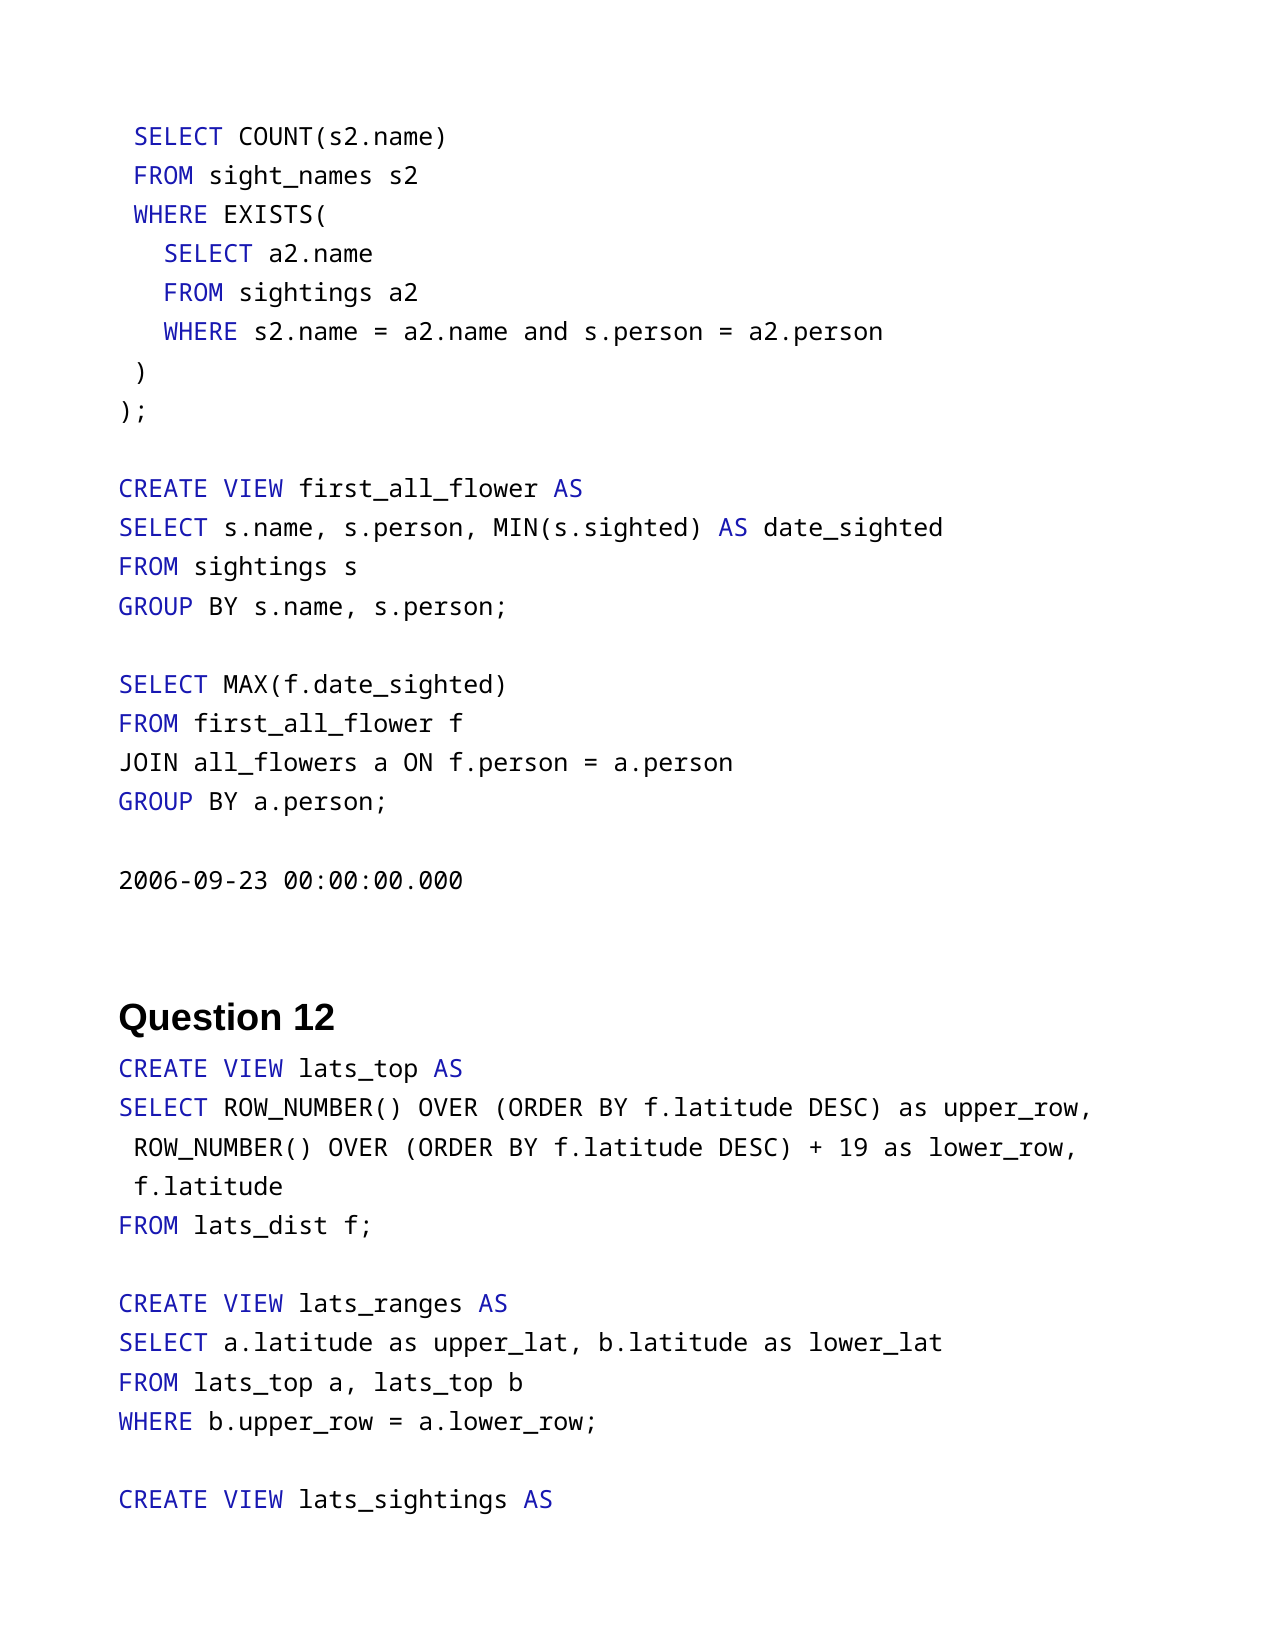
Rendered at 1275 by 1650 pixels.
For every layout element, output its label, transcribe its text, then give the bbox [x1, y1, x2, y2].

text CREATE VIEW lats_top AS SELECT ROW_NUMBER() OVER (ORDER BY f.latitude DESC) as upper_row, ROW_NUMBER() OVER (ORDER BY f.latitude DESC) + 19 as lower_row, f.latitude FROM lats_dist f; CREATE VIEW lats_ranges AS SELECT a.latitude as upper_lat, b.latitude as lower_lat FROM lats_top a, lats_top b WHERE b.upper_row = a.lower_row; CREATE VIEW lats_sightings AS [118, 1051, 1157, 1516]
text SELECT COUNT(s2.name) FROM sight_names s2 WHERE EXISTS( SELECT a2.name FROM sightings a2 WHERE s2.name = a2.name and s.person = a2.person ) ); CREATE VIEW first_all_flower AS SELECT s.name, s.person, MIN(s.sighted) AS date_sighted FROM sightings s GROUP BY s.name, s.person; SELECT MAX(f.date_sighted) FROM first_all_flower f JOIN all_flowers a ON f.person = a.person GROUP BY a.person; 2006-09-23 00:00:00.000 [118, 118, 1157, 896]
subtitle Question 12 [118, 995, 1157, 1038]
